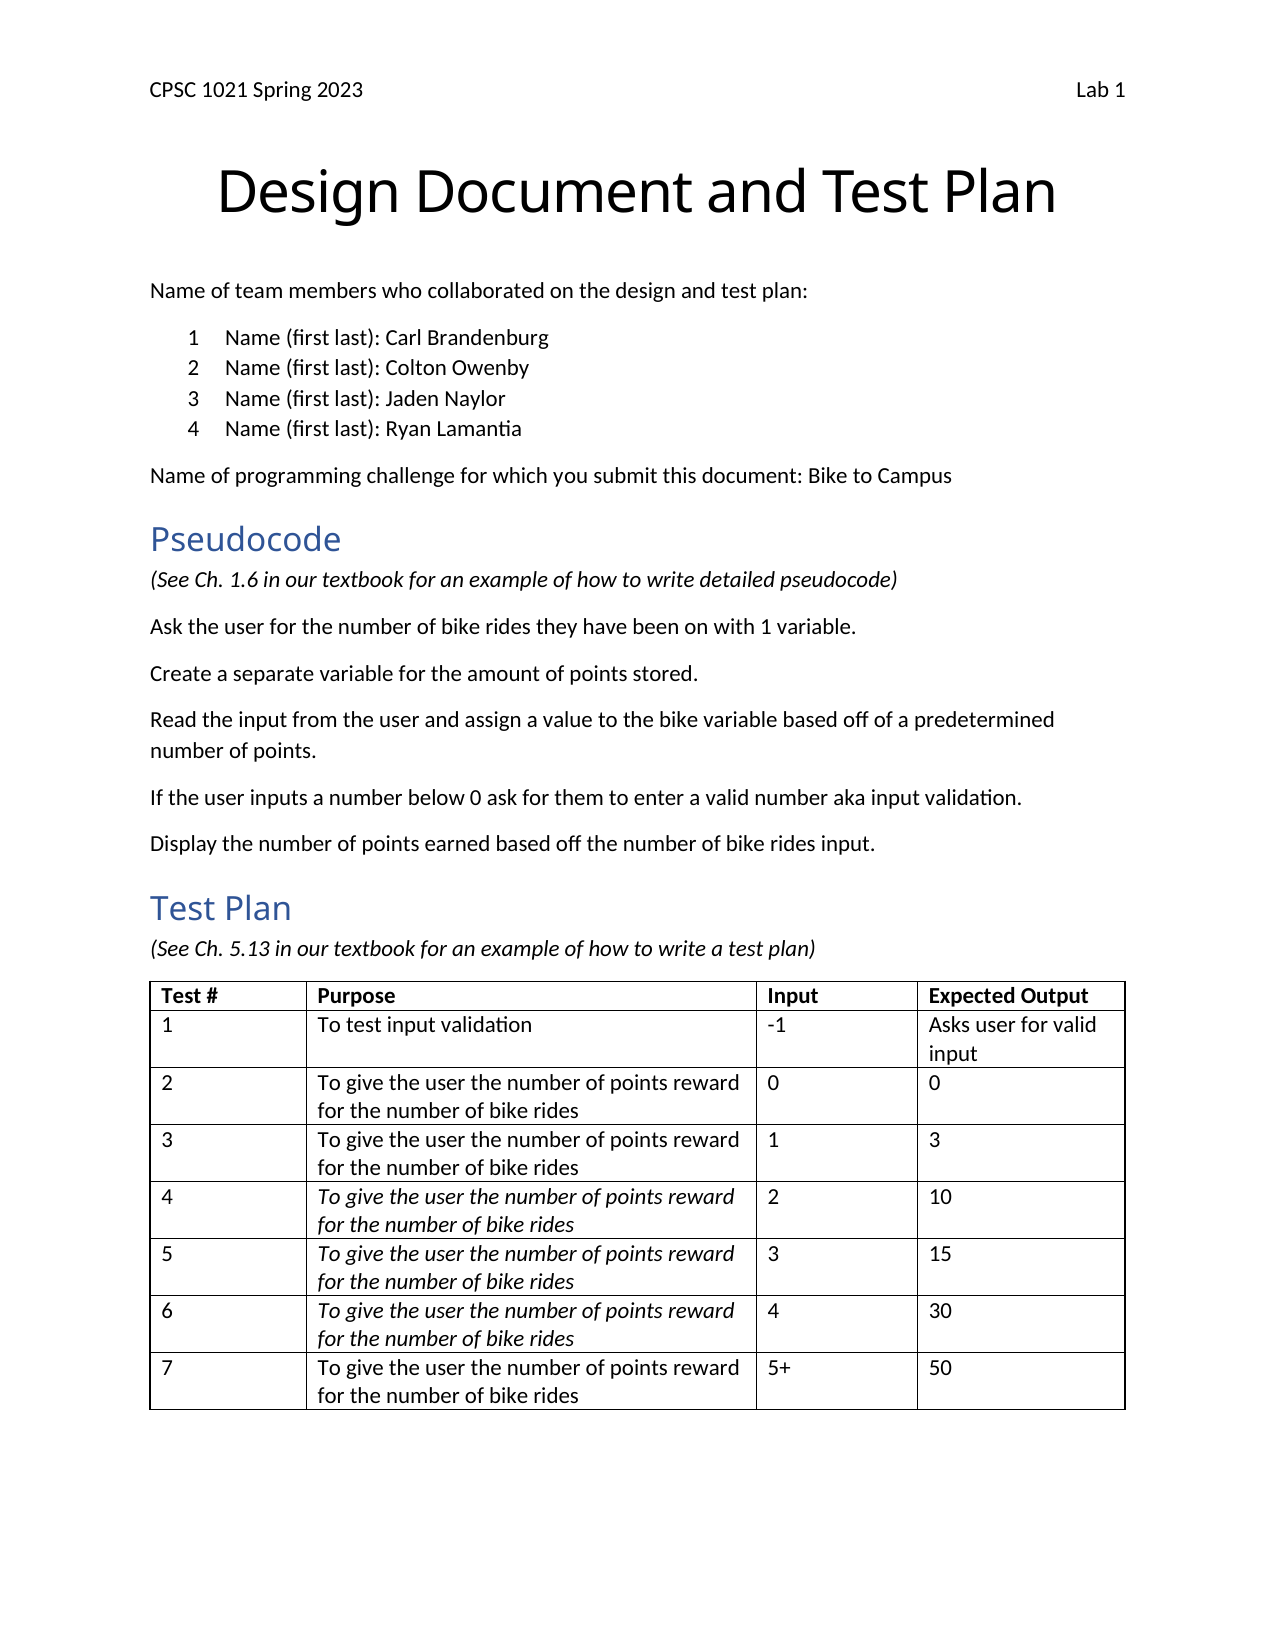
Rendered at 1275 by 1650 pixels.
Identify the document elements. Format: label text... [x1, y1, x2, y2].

text Display the number of points earned based off the number of bike rides input. [150, 829, 1125, 857]
text Read the input from the user and assign a value to the bike variable based off of a predetermined number of points. [150, 706, 1125, 764]
list Name (first last): Jaden Naylor [187, 384, 1125, 412]
table_cell 50 [918, 1353, 1124, 1409]
table_cell To give the user the number of points reward for the number of bike rides [307, 1182, 756, 1238]
list Name (first last): Ryan Lamantia [187, 414, 1125, 442]
table_cell 4 [757, 1296, 917, 1352]
text Name of team members who collaborated on the design and test plan: [150, 276, 1125, 304]
table_cell 0 [918, 1068, 1124, 1124]
table_cell 7 [151, 1353, 306, 1409]
table_cell Asks user for valid input [918, 1011, 1124, 1067]
table_cell 2 [757, 1182, 917, 1238]
table_cell To give the user the number of points reward for the number of bike rides [307, 1296, 756, 1352]
table_cell 3 [757, 1239, 917, 1295]
table_header Expected Output [918, 982, 1124, 1009]
text Ask the user for the number of bike rides they have been on with 1 variable. [150, 612, 1125, 640]
table_cell To give the user the number of points reward for the number of bike rides [307, 1239, 756, 1295]
subtitle Test Plan [150, 885, 1125, 930]
table_cell 4 [151, 1182, 306, 1238]
table_cell 1 [151, 1011, 306, 1067]
text (See Ch. 5.13 in our textbook for an example of how to write a test plan) [150, 934, 1125, 962]
table_cell -1 [757, 1011, 917, 1067]
table_cell To give the user the number of points reward for the number of bike rides [307, 1068, 756, 1124]
table_cell To give the user the number of points reward for the number of bike rides [307, 1353, 756, 1409]
text (See Ch. 1.6 in our textbook for an example of how to write detailed pseudocode) [150, 565, 1125, 593]
table_cell To test input validation [307, 1011, 756, 1067]
table_header Purpose [307, 982, 756, 1009]
list Name (first last): Carl Brandenburg [187, 323, 1125, 351]
text Create a separate variable for the amount of points stored. [150, 659, 1125, 687]
subtitle Pseudocode [150, 516, 1125, 561]
table_header Input [757, 982, 917, 1009]
table_cell To give the user the number of points reward for the number of bike rides [307, 1125, 756, 1181]
list Name (first last): Colton Owenby [187, 353, 1125, 381]
table_header Test # [151, 982, 306, 1009]
table_cell 6 [151, 1296, 306, 1352]
table_cell 5 [151, 1239, 306, 1295]
table_cell 2 [151, 1068, 306, 1124]
table_cell 3 [151, 1125, 306, 1181]
text If the user inputs a number below 0 ask for them to enter a valid number aka input validation. [150, 783, 1125, 811]
table_cell 3 [918, 1125, 1124, 1181]
title Design Document and Test Plan [150, 150, 1125, 229]
table_cell 1 [757, 1125, 917, 1181]
table_cell 5+ [757, 1353, 917, 1409]
text Name of programming challenge for which you submit this document: Bike to Campus [150, 461, 1125, 489]
table_cell 10 [918, 1182, 1124, 1238]
table_cell 15 [918, 1239, 1124, 1295]
table_cell 30 [918, 1296, 1124, 1352]
table_cell 0 [757, 1068, 917, 1124]
